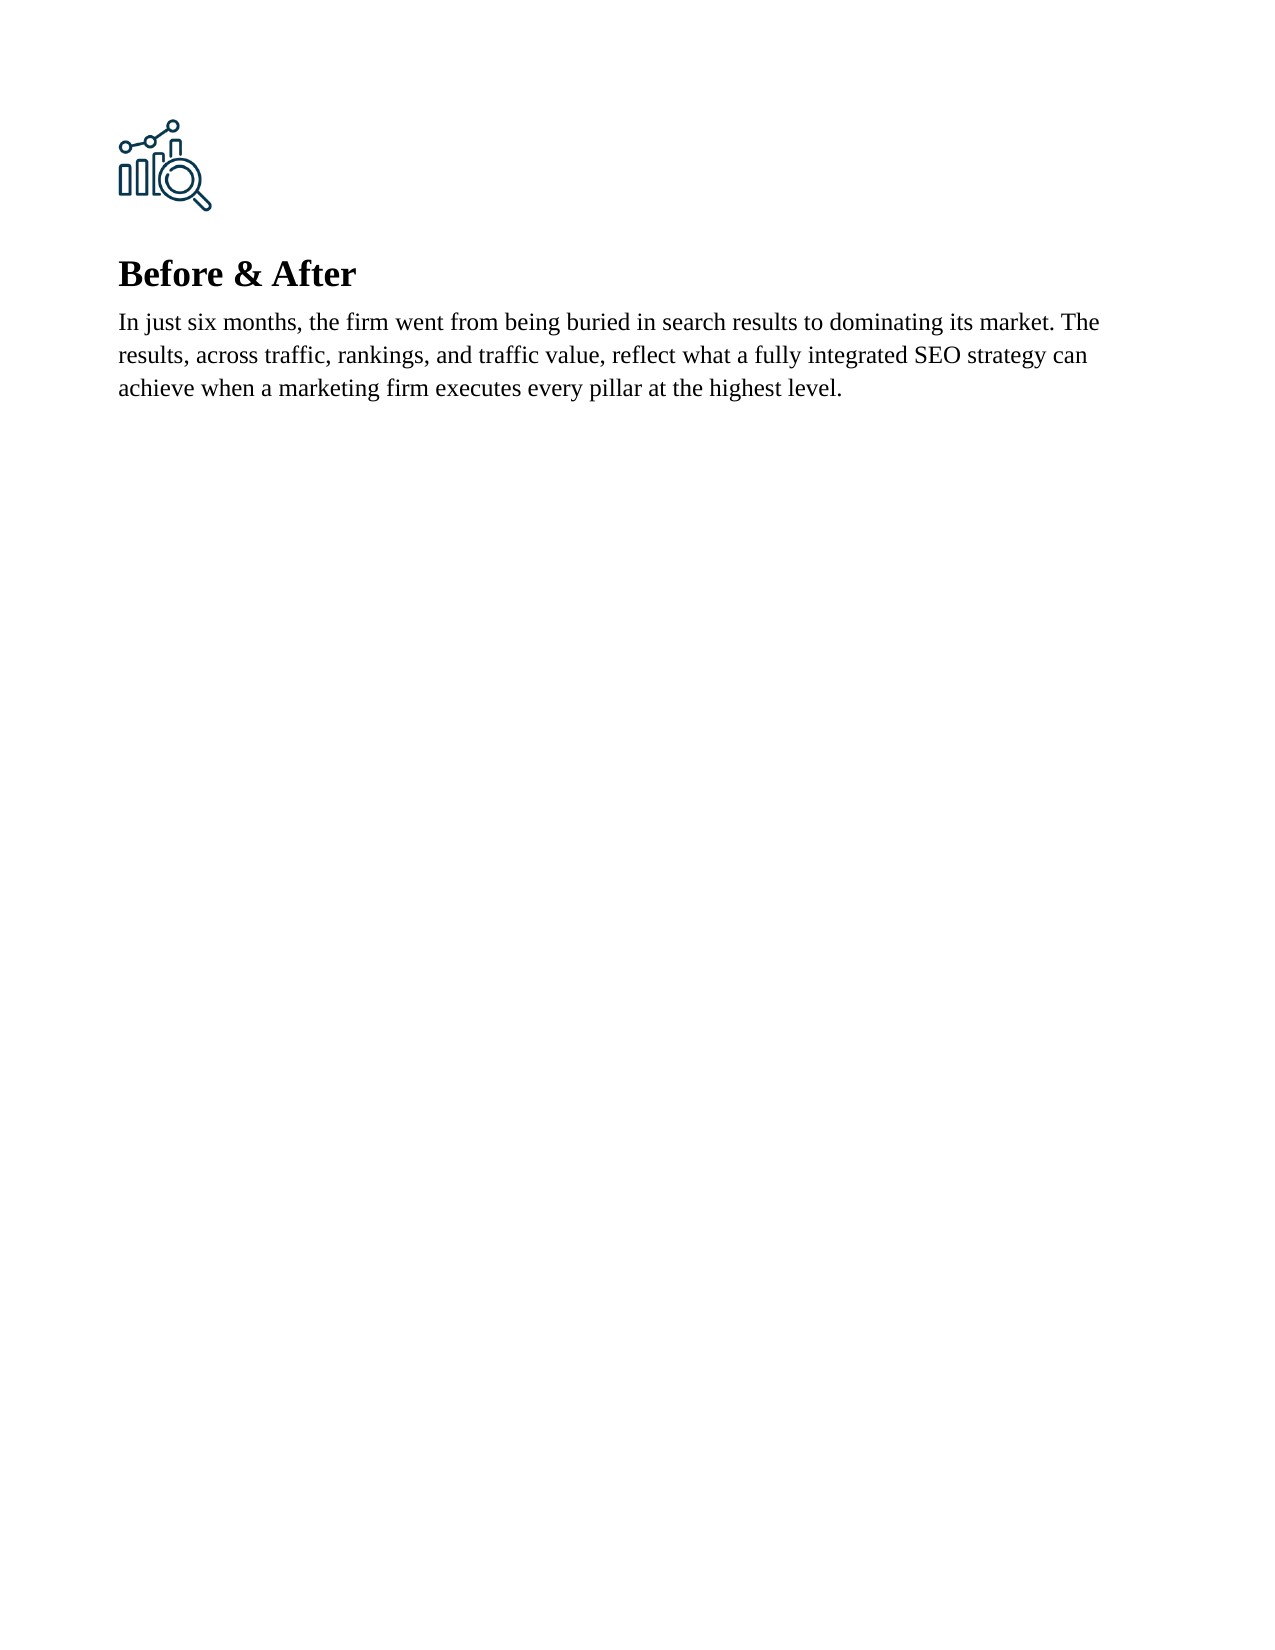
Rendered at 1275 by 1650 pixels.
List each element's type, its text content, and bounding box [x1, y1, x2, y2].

picture [118, 118, 212, 212]
text In just six months, the firm went from being buried in search results to dominating its market. The results, across traffic, rankings, and traffic value, reflect what a fully integrated SEO strategy can achieve when a marketing firm executes every pillar at the highest level. [118, 307, 1157, 402]
subtitle Before & After [118, 252, 1157, 295]
